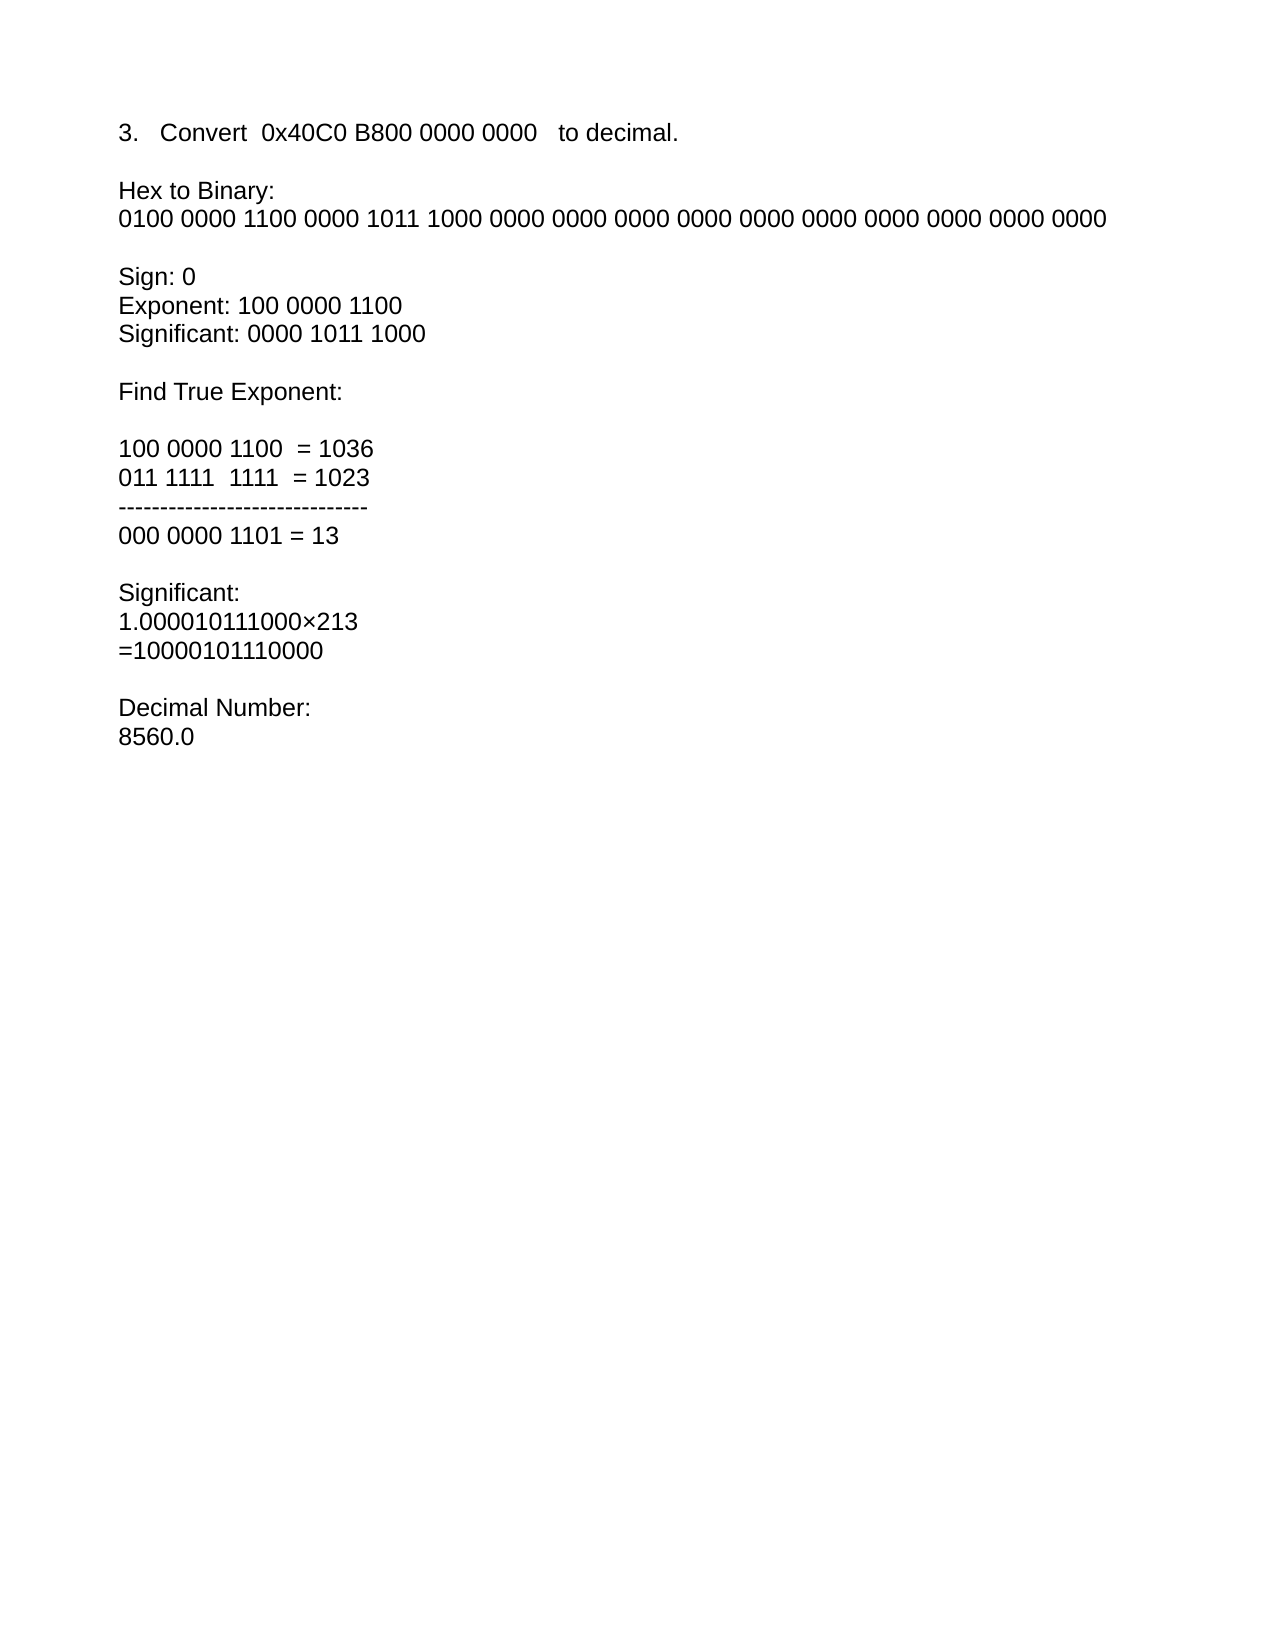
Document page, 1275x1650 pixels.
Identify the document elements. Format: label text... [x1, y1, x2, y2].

text Significant: 0000 1011 1000 [118, 319, 1157, 348]
text 100 0000 1100 = 1036 [118, 434, 1157, 463]
text 3. Convert 0x40C0 B800 0000 0000 to decimal. [118, 118, 1157, 147]
text 0100 0000 1100 0000 1011 1000 0000 0000 0000 0000 0000 0000 0000 0000 0000 0000 [118, 204, 1157, 233]
text 011 1111 1111 = 1023 [118, 463, 1157, 492]
text Sign: 0 [118, 262, 1157, 291]
text =10000101110000 [118, 636, 1157, 664]
text Find True Exponent: [118, 377, 1157, 406]
text ------------------------------ [118, 492, 1157, 521]
text Significant: [118, 578, 1157, 607]
text 000 0000 1101 = 13 [118, 521, 1157, 549]
text Exponent: 100 0000 1100 [118, 291, 1157, 319]
text 8560.0 [118, 722, 1157, 751]
text Decimal Number: [118, 693, 1157, 722]
text 1.000010111000×213 [118, 607, 1157, 636]
text Hex to Binary: [118, 176, 1157, 204]
